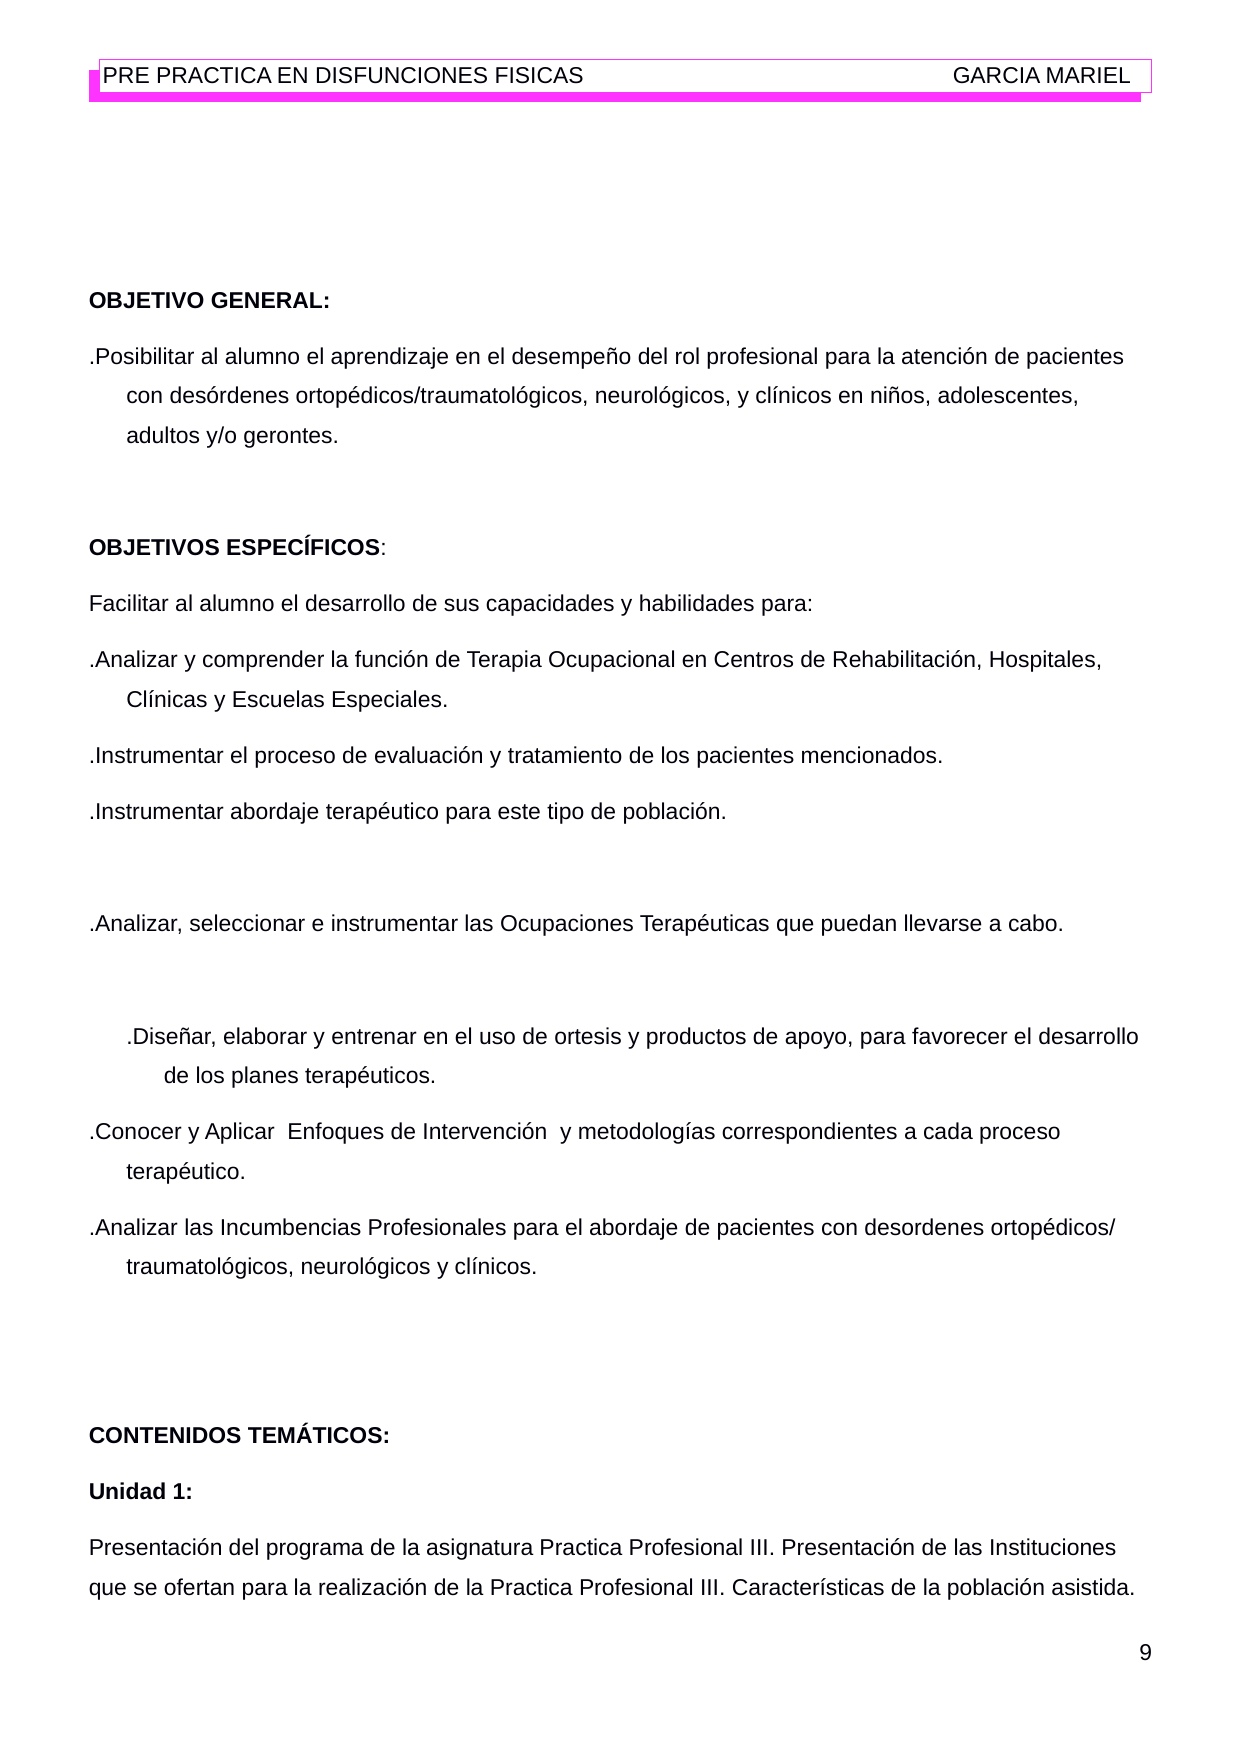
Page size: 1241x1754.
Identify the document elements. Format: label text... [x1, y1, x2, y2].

list Posibilitar al alumno el aprendizaje en el desempeño del rol profesional para la atención de pacientes con desórdenes ortopédicos/traumatológicos, neurológicos, y clínicos en niños, adolescentes, adultos y/o gerontes. [88, 343, 1152, 448]
list Analizar y comprender la función de Terapia Ocupacional en Centros de Rehabilitación, Hospitales, Clínicas y Escuelas Especiales. [88, 646, 1152, 712]
list Instrumentar abordaje terapéutico para este tipo de población. [88, 798, 1152, 824]
list Analizar, seleccionar e instrumentar las Ocupaciones Terapéuticas que puedan llevarse a cabo. [88, 910, 1152, 937]
text Facilitar al alumno el desarrollo de sus capacidades y habilidades para: [88, 590, 1152, 616]
list Analizar las Incumbencias Profesionales para el abordaje de pacientes con desordenes ortopédicos/ traumatológicos, neurológicos y clínicos. [88, 1214, 1152, 1280]
text OBJETIVOS ESPECÍFICOS: [88, 534, 1152, 560]
list Instrumentar el proceso de evaluación y tratamiento de los pacientes mencionados. [88, 742, 1152, 768]
text Unidad 1: [88, 1478, 1152, 1504]
text CONTENIDOS TEMÁTICOS: [88, 1422, 1152, 1448]
text Presentación del programa de la asignatura Practica Profesional III. Presentación de las Instituciones que se ofertan para la realización de la Practica Profesional III. Características de la población asistida. [88, 1534, 1152, 1600]
list Diseñar, elaborar y entrenar en el uso de ortesis y productos de apoyo, para favorecer el desarrollo de los planes terapéuticos. [126, 1023, 1152, 1088]
text OBJETIVO GENERAL: [88, 287, 1152, 313]
list Conocer y Aplicar Enfoques de Intervención y metodologías correspondientes a cada proceso terapéutico. [88, 1118, 1152, 1184]
